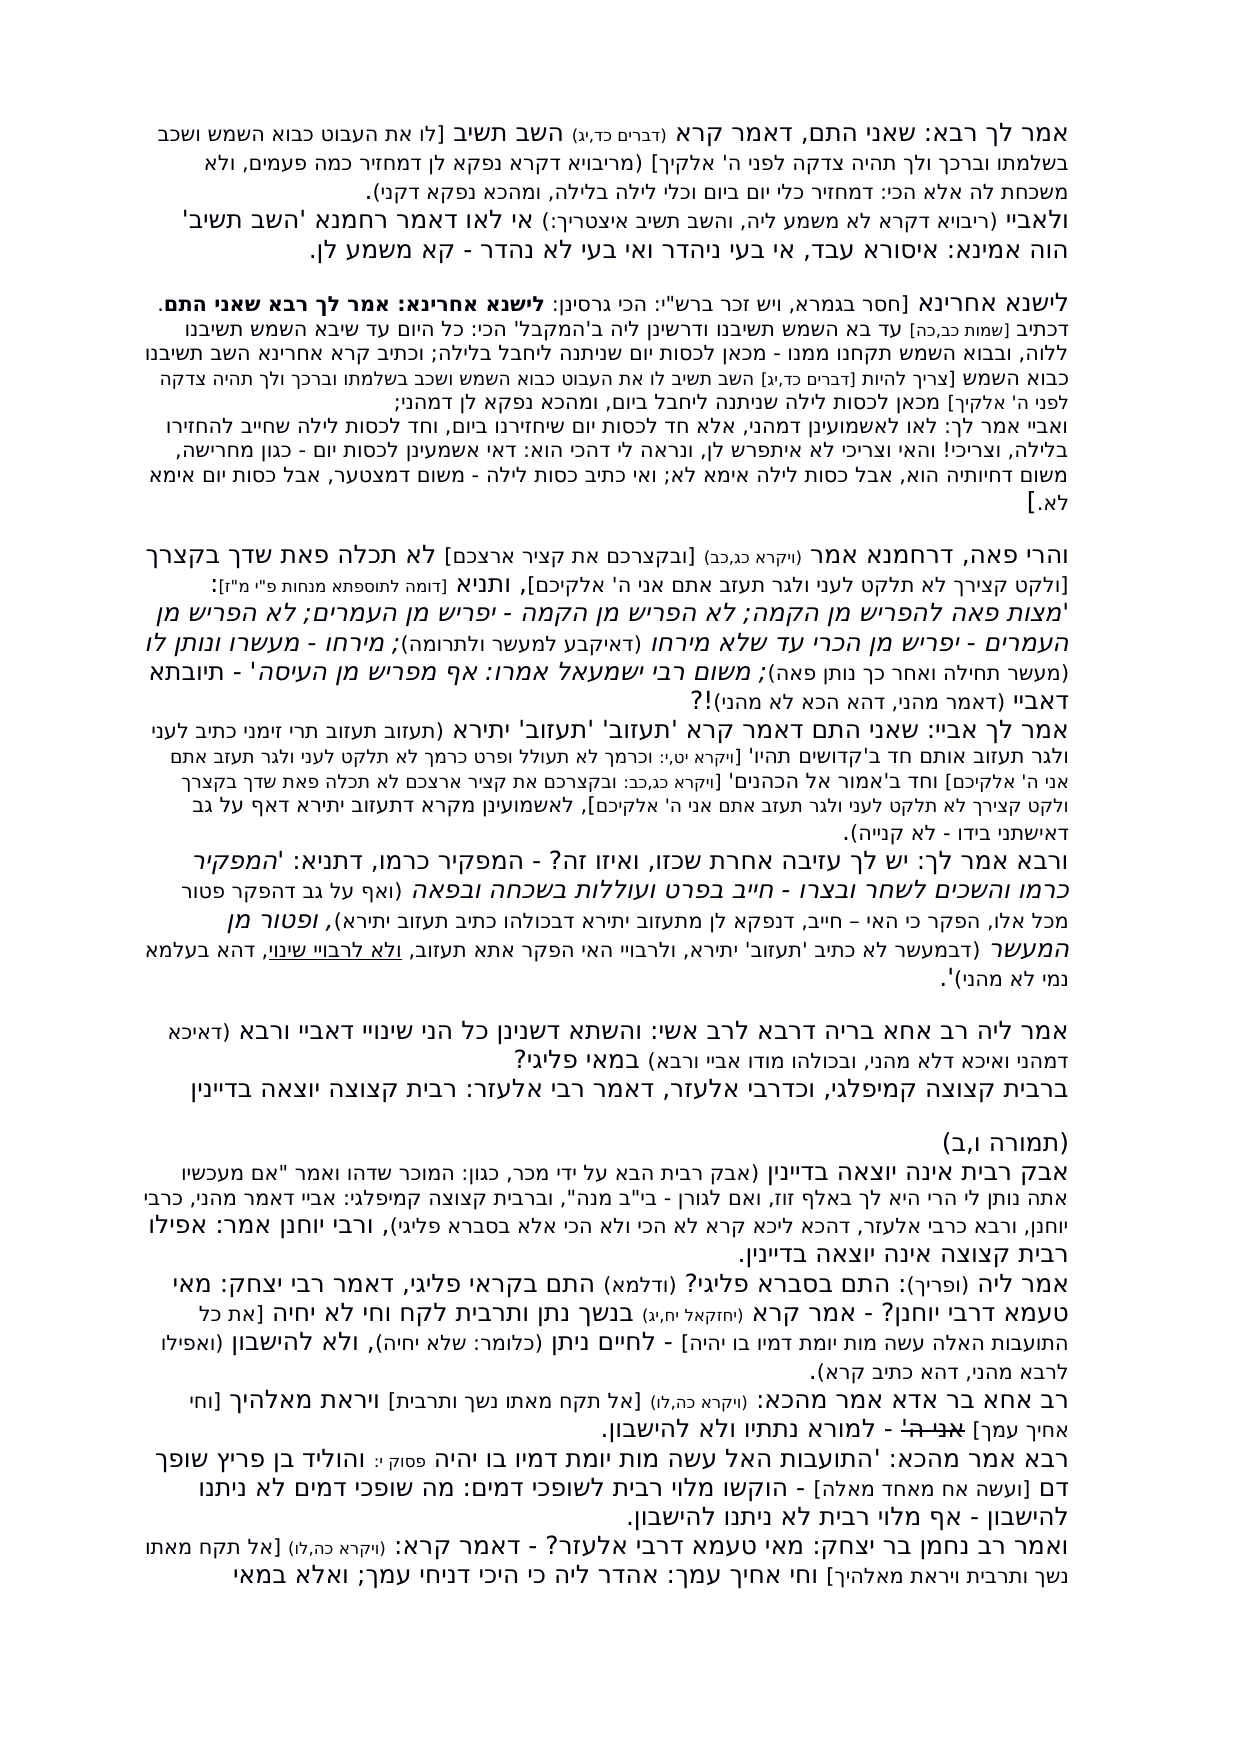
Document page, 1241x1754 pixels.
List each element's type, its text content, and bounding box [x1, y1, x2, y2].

text ורבא אמר לך: יש לך עזיבה אחרת שכזו, ואיזו זה? - המפקיר כרמו, דתניא: 'המפקיר כרמו והשכים לשחר ובצרו - חייב בפרט ועוללות בשכחה ובפאה (ואף על גב דהפקר פטור מכל אלו, הפקר כי האי – חייב, דנפקא לן מתעזוב יתירא דבכולהו כתיב תעזוב יתירא), ופטור מן המעשר (דבמעשר לא כתיב 'תעזוב' יתירא, ולרבויי האי הפקר אתא תעזוב, ולא לרבויי שינוי, דהא בעלמא נמי לא מהני)'. [142, 846, 1069, 992]
text אמר לך אביי: שאני התם דאמר קרא 'תעזוב' 'תעזוב' יתירא (תעזוב תעזוב תרי זימני כתיב לעני ולגר תעזוב אותם חד ב'קדושים תהיו' [ויקרא יט,י: וכרמך לא תעולל ופרט כרמך לא תלקט לעני ולגר תעזב אתם אני ה' אלקיכם] וחד ב'אמור אל הכהנים' [ויקרא כג,כב: ובקצרכם את קציר ארצכם לא תכלה פאת שדך בקצרך ולקט קצירך לא תלקט לעני ולגר תעזב אתם אני ה' אלקיכם], לאשמועינן מקרא דתעזוב יתירא דאף על גב דאישתני בידו - לא קנייה). [142, 715, 1069, 846]
text אבק רבית אינה יוצאה בדיינין (אבק רבית הבא על ידי מכר, כגון: המוכר שדהו ואמר "אם מעכשיו אתה נותן לי הרי היא לך באלף זוז, ואם לגורן - בי"ב מנה", וברבית קצוצה קמיפלגי: אביי דאמר מהני, כרבי יוחנן, ורבא כרבי אלעזר, דהכא ליכא קרא לא הכי ולא הכי אלא בסברא פליגי), ורבי יוחנן אמר: אפילו רבית קצוצה אינה יוצאה בדיינין. [142, 1157, 1069, 1269]
text אמר לך רבא: שאני התם, דאמר קרא (דברים כד,יג) השב תשיב [לו את העבוט כבוא השמש ושכב בשלמתו וברכך ולך תהיה צדקה לפני ה' אלקיך] (מריבויא דקרא נפקא לן דמחזיר כמה פעמים, ולא משכחת לה אלא הכי: דמחזיר כלי יום ביום וכלי לילה בלילה, ומהכא נפקא דקני). [142, 118, 1069, 206]
text ולאביי (ריבויא דקרא לא משמע ליה, והשב תשיב איצטריך:) אי לאו דאמר רחמנא 'השב תשיב' הוה אמינא: איסורא עבד, אי בעי ניהדר ואי בעי לא נהדר - קא משמע לן. [142, 206, 1069, 264]
text והרי פאה, דרחמנא אמר (ויקרא כג,כב) [ובקצרכם את קציר ארצכם] לא תכלה פאת שדך בקצרך [ולקט קצירך לא תלקט לעני ולגר תעזב אתם אני ה' אלקיכם], ותניא [דומה לתוספתא מנחות פ"י מ"ז]: 'מצות פאה להפריש מן הקמה; לא הפריש מן הקמה - יפריש מן העמרים; לא הפריש מן העמרים - יפריש מן הכרי עד שלא מירחו (דאיקבע למעשר ולתרומה); מירחו - מעשרו ונותן לו (מעשר תחילה ואחר כך נותן פאה); משום רבי ישמעאל אמרו: אף מפריש מן העיסה' - תיובתא דאביי (דאמר מהני, דהא הכא לא מהני)!? [142, 540, 1069, 715]
text לישנא אחרינא [חסר בגמרא, ויש זכר ברש"י: הכי גרסינן: לישנא אחרינא: אמר לך רבא שאני התם. דכתיב [שמות כב,כה] עד בא השמש תשיבנו ודרשינן ליה ב'המקבל' הכי: כל היום עד שיבא השמש תשיבנו ללוה, ובבוא השמש תקחנו ממנו - מכאן לכסות יום שניתנה ליחבל בלילה; וכתיב קרא אחרינא השב תשיבנו כבוא השמש [צריך להיות [דברים כד,יג] השב תשיב לו את העבוט כבוא השמש ושכב בשלמתו וברכך ולך תהיה צדקה לפני ה' אלקיך] מכאן לכסות לילה שניתנה ליחבל ביום, ומהכא נפקא לן דמהני; [142, 288, 1069, 414]
text (תמורה ו,ב) [142, 1128, 1069, 1157]
text אמר ליה (ופריך): התם בסברא פליגי? (ודלמא) התם בקראי פליגי, דאמר רבי יצחק: מאי טעמא דרבי יוחנן? - אמר קרא (יחזקאל יח,יג) בנשך נתן ותרבית לקח וחי לא יחיה [את כל התועבות האלה עשה מות יומת דמיו בו יהיה] - לחיים ניתן (כלומר: שלא יחיה), ולא להישבון (ואפילו לרבא מהני, דהא כתיב קרא). [142, 1269, 1069, 1386]
text רב אחא בר אדא אמר מהכא: (ויקרא כה,לו) [אל תקח מאתו נשך ותרבית] ויראת מאלהיך [וחי אחיך עמך] אני ה' - למורא נתתיו ולא להישבון. [142, 1386, 1069, 1444]
text ברבית קצוצה קמיפלגי, וכדרבי אלעזר, דאמר רבי אלעזר: רבית קצוצה יוצאה בדיינין [142, 1075, 1069, 1104]
text אמר ליה רב אחא בריה דרבא לרב אשי: והשתא דשנינן כל הני שינויי דאביי ורבא (דאיכא דמהני ואיכא דלא מהני, ובכולהו מודו אביי ורבא) במאי פליגי? [142, 1016, 1069, 1075]
text ואמר רב נחמן בר יצחק: מאי טעמא דרבי אלעזר? - דאמר קרא: (ויקרא כה,לו) [אל תקח מאתו נשך ותרבית ויראת מאלהיך] וחי אחיך עמך: אהדר ליה כי היכי דניחי עמך; ואלא במאי [142, 1531, 1069, 1590]
text ואביי אמר לך: לאו לאשמועינן דמהני, אלא חד לכסות יום שיחזירנו ביום, וחד לכסות לילה שחייב להחזירו בלילה, וצריכי! והאי וצריכי לא איתפרש לן, ונראה לי דהכי הוא: דאי אשמעינן לכסות יום - כגון מחרישה, משום דחיותיה הוא, אבל כסות לילה אימא לא; ואי כתיב כסות לילה - משום דמצטער, אבל כסות יום אימא לא.] [142, 414, 1069, 516]
text רבא אמר מהכא: 'התועבות האל עשה מות יומת דמיו בו יהיה פסוק י: והוליד בן פריץ שופך דם [ועשה אח מאחד מאלה] - הוקשו מלוי רבית לשופכי דמים: מה שופכי דמים לא ניתנו להישבון - אף מלוי רבית לא ניתנו להישבון. [142, 1444, 1069, 1531]
